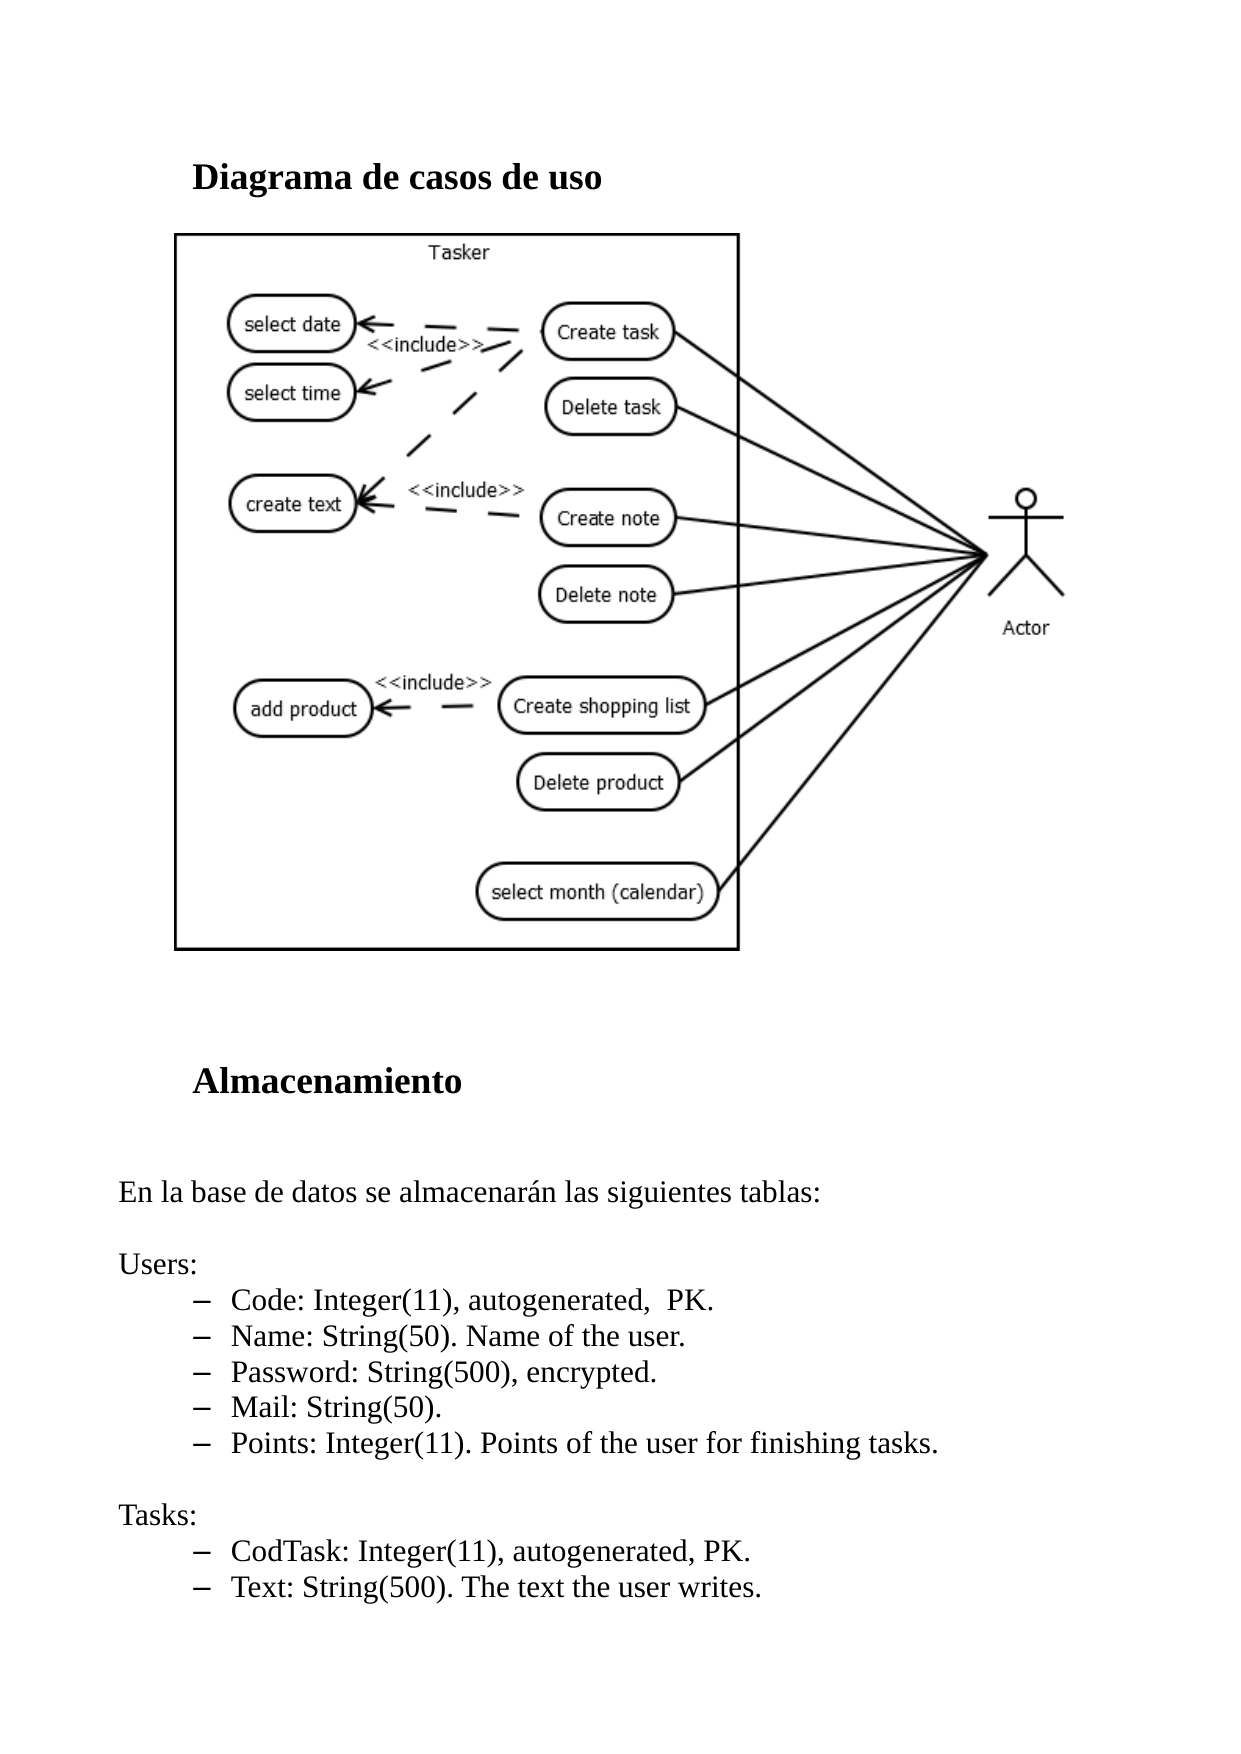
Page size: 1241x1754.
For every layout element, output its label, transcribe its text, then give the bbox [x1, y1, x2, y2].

picture [174, 233, 1067, 951]
text Tasks: [118, 1497, 1122, 1532]
text Users: [118, 1245, 1122, 1281]
list CodTask: Integer(11), autogenerated, PK. [193, 1532, 1122, 1568]
list Password: String(500), encrypted. [193, 1353, 1122, 1389]
list Text: String(500). The text the user writes. [193, 1568, 1122, 1604]
list Name: String(50). Name of the user. [193, 1317, 1122, 1353]
list Points: Integer(11). Points of the user for finishing tasks. [193, 1425, 1122, 1461]
text Diagrama de casos de uso [118, 154, 1122, 197]
text Almacenamiento [118, 1058, 1122, 1101]
text En la base de datos se almacenarán las siguientes tablas: [118, 1173, 1122, 1209]
list Code: Integer(11), autogenerated, PK. [193, 1281, 1122, 1317]
list Mail: String(50). [193, 1389, 1122, 1425]
